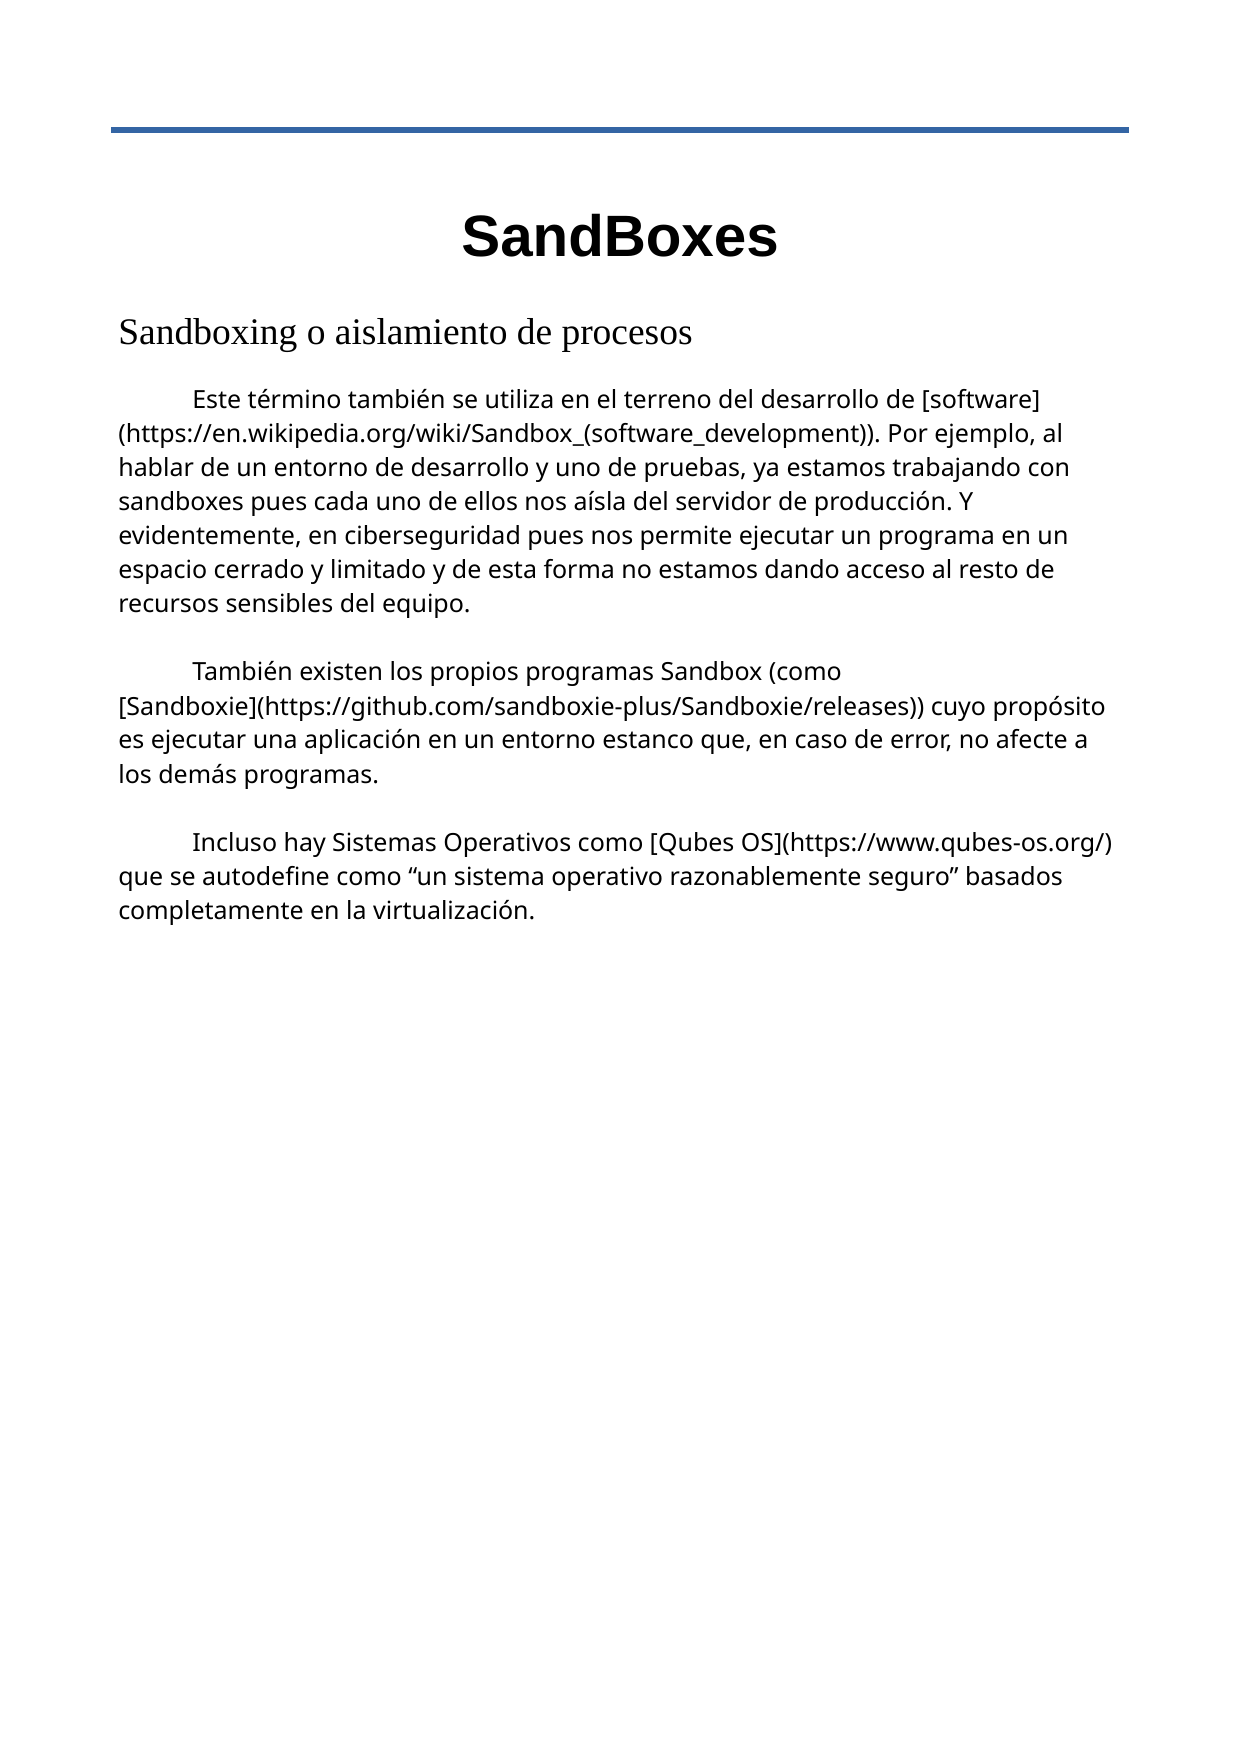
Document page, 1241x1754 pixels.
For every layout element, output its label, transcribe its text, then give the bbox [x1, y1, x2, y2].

text Incluso hay Sistemas Operativos como [Qubes OS](https://www.qubes-os.org/) que se autodefine como “un sistema operativo razonablemente seguro” basados completamente en la virtualización. [118, 824, 1122, 927]
text Este término también se utiliza en el terreno del desarrollo de [software](https://en.wikipedia.org/wiki/Sandbox_(software_development)). Por ejemplo, al hablar de un entorno de desarrollo y uno de pruebas, ya estamos trabajando con sandboxes pues cada uno de ellos nos aísla del servidor de producción. Y evidentemente, en ciberseguridad pues nos permite ejecutar un programa en un espacio cerrado y limitado y de esta forma no estamos dando acceso al resto de recursos sensibles del equipo. [118, 382, 1122, 620]
text También existen los propios programas Sandbox (como [Sandboxie](https://github.com/sandboxie-plus/Sandboxie/releases)) cuyo propósito es ejecutar una aplicación en un entorno estanco que, en caso de error, no afecte a los demás programas. [118, 654, 1122, 790]
title SandBoxes [118, 201, 1122, 268]
text Sandboxing o aislamiento de procesos [118, 310, 1122, 353]
